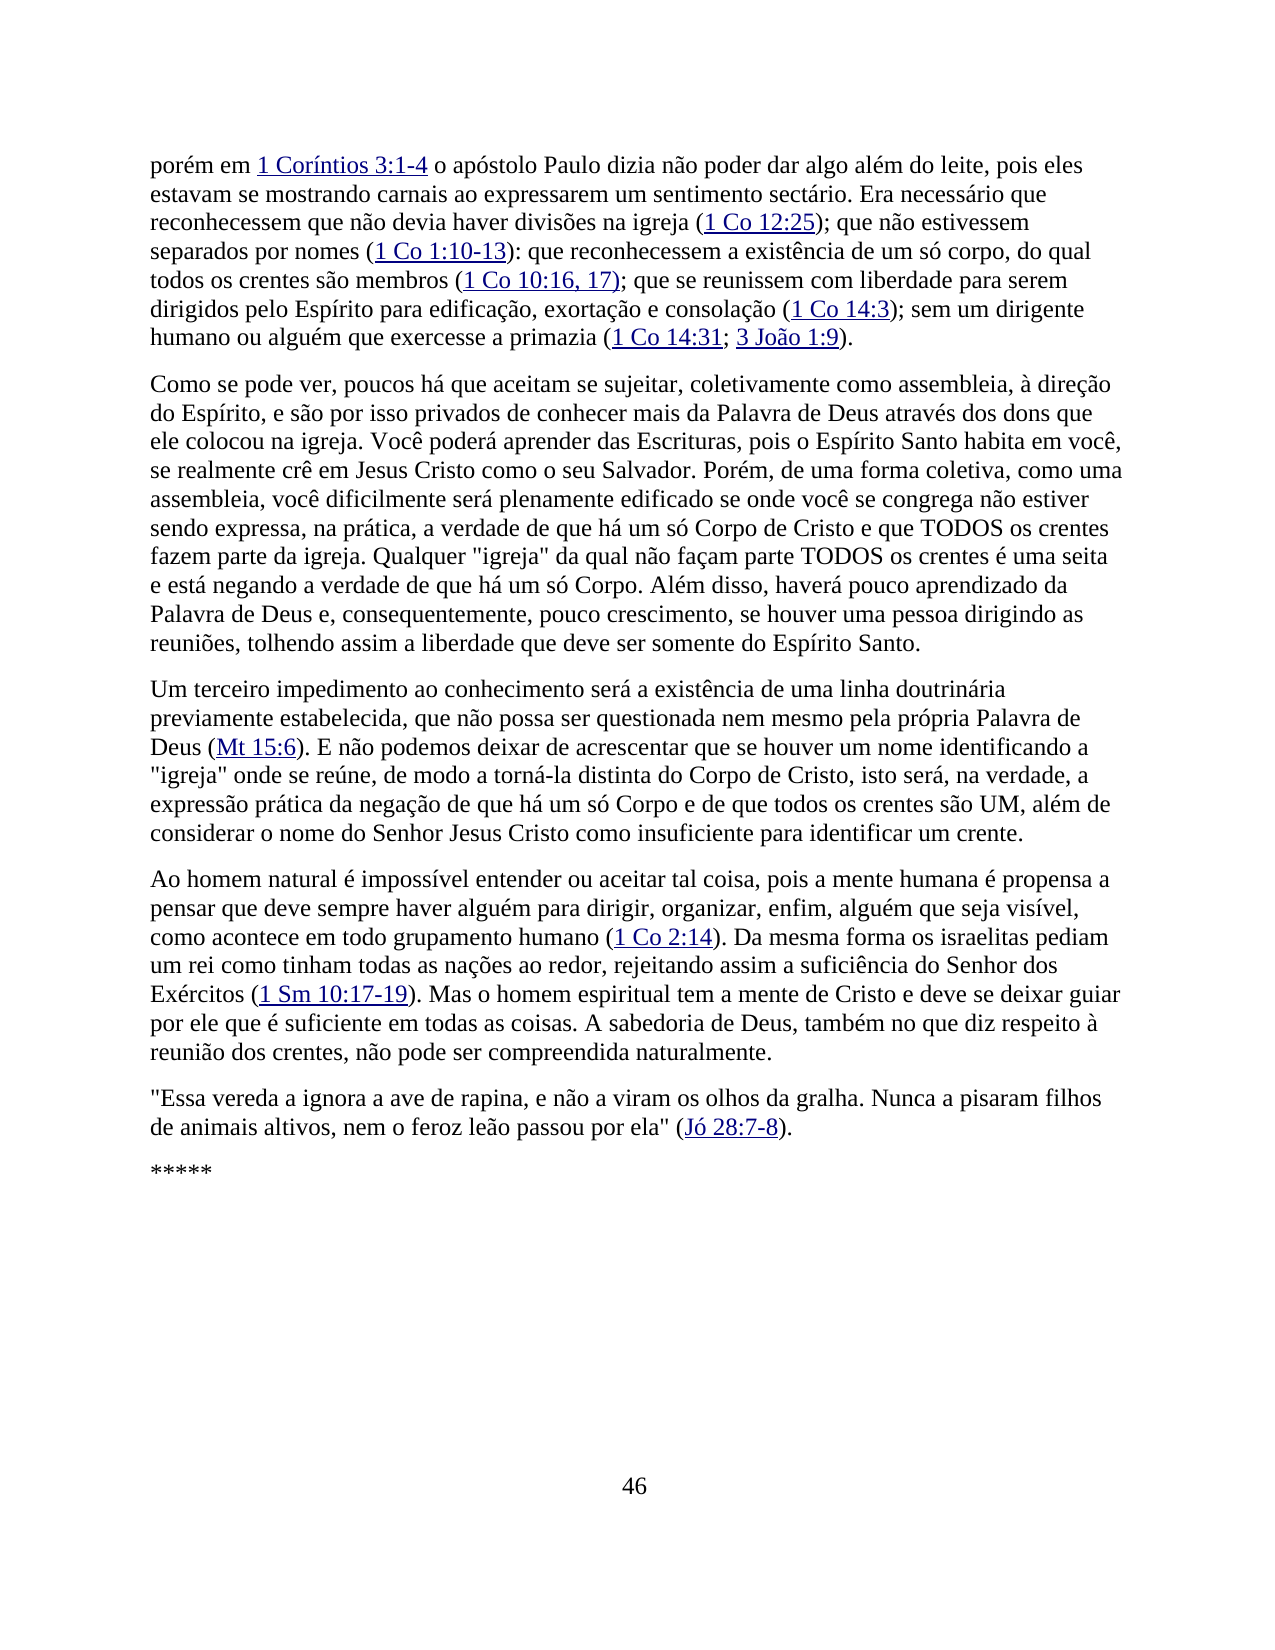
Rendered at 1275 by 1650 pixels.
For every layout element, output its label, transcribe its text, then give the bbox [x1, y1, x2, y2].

text Um terceiro impedimento ao conhecimento será a existência de uma linha doutrinária previamente estabelecida, que não possa ser questionada nem mesmo pela própria Palavra de Deus (Mt 15:6). E não podemos deixar de acrescentar que se houver um nome identificando a "igreja" onde se reúne, de modo a torná-la distinta do Corpo de Cristo, isto será, na verdade, a expressão prática da negação de que há um só Corpo e de que todos os crentes são UM, além de considerar o nome do Senhor Jesus Cristo como insuficiente para identificar um crente. [150, 674, 1125, 847]
text "Essa vereda a ignora a ave de rapina, e não a viram os olhos da gralha. Nunca a pisaram filhos de animais altivos, nem o feroz leão passou por ela" (Jó 28:7-8). [150, 1083, 1125, 1141]
text ***** [150, 1158, 1125, 1187]
text Como se pode ver, poucos há que aceitam se sujeitar, coletivamente como assembleia, à direção do Espírito, e são por isso privados de conhecer mais da Palavra de Deus através dos dons que ele colocou na igreja. Você poderá aprender das Escrituras, pois o Espírito Santo habita em você, se realmente crê em Jesus Cristo como o seu Salvador. Porém, de uma forma coletiva, como uma assembleia, você dificilmente será plenamente edificado se onde você se congrega não estiver sendo expressa, na prática, a verdade de que há um só Corpo de Cristo e que TODOS os crentes fazem parte da igreja. Qualquer "igreja" da qual não façam parte TODOS os crentes é uma seita e está negando a verdade de que há um só Corpo. Além disso, haverá pouco aprendizado da Palavra de Deus e, consequentemente, pouco crescimento, se houver uma pessoa dirigindo as reuniões, tolhendo assim a liberdade que deve ser somente do Espírito Santo. [150, 369, 1125, 656]
text porém em 1 Coríntios 3:1-4 o apóstolo Paulo dizia não poder dar algo além do leite, pois eles estavam se mostrando carnais ao expressarem um sentimento sectário. Era necessário que reconhecessem que não devia haver divisões na igreja (1 Co 12:25); que não estivessem separados por nomes (1 Co 1:10-13): que reconhecessem a existência de um só corpo, do qual todos os crentes são membros (1 Co 10:16, 17); que se reunissem com liberdade para serem dirigidos pelo Espírito para edificação, exortação e consolação (1 Co 14:3); sem um dirigente humano ou alguém que exercesse a primazia (1 Co 14:31; 3 João 1:9). [150, 150, 1125, 351]
text Ao homem natural é impossível entender ou aceitar tal coisa, pois a mente humana é propensa a pensar que deve sempre haver alguém para dirigir, organizar, enfim, alguém que seja visível, como acontece em todo grupamento humano (1 Co 2:14). Da mesma forma os israelitas pediam um rei como tinham todas as nações ao redor, rejeitando assim a suficiência do Senhor dos Exércitos (1 Sm 10:17-19). Mas o homem espiritual tem a mente de Cristo e deve se deixar guiar por ele que é suficiente em todas as coisas. A sabedoria de Deus, também no que diz respeito à reunião dos crentes, não pode ser compreendida naturalmente. [150, 864, 1125, 1066]
